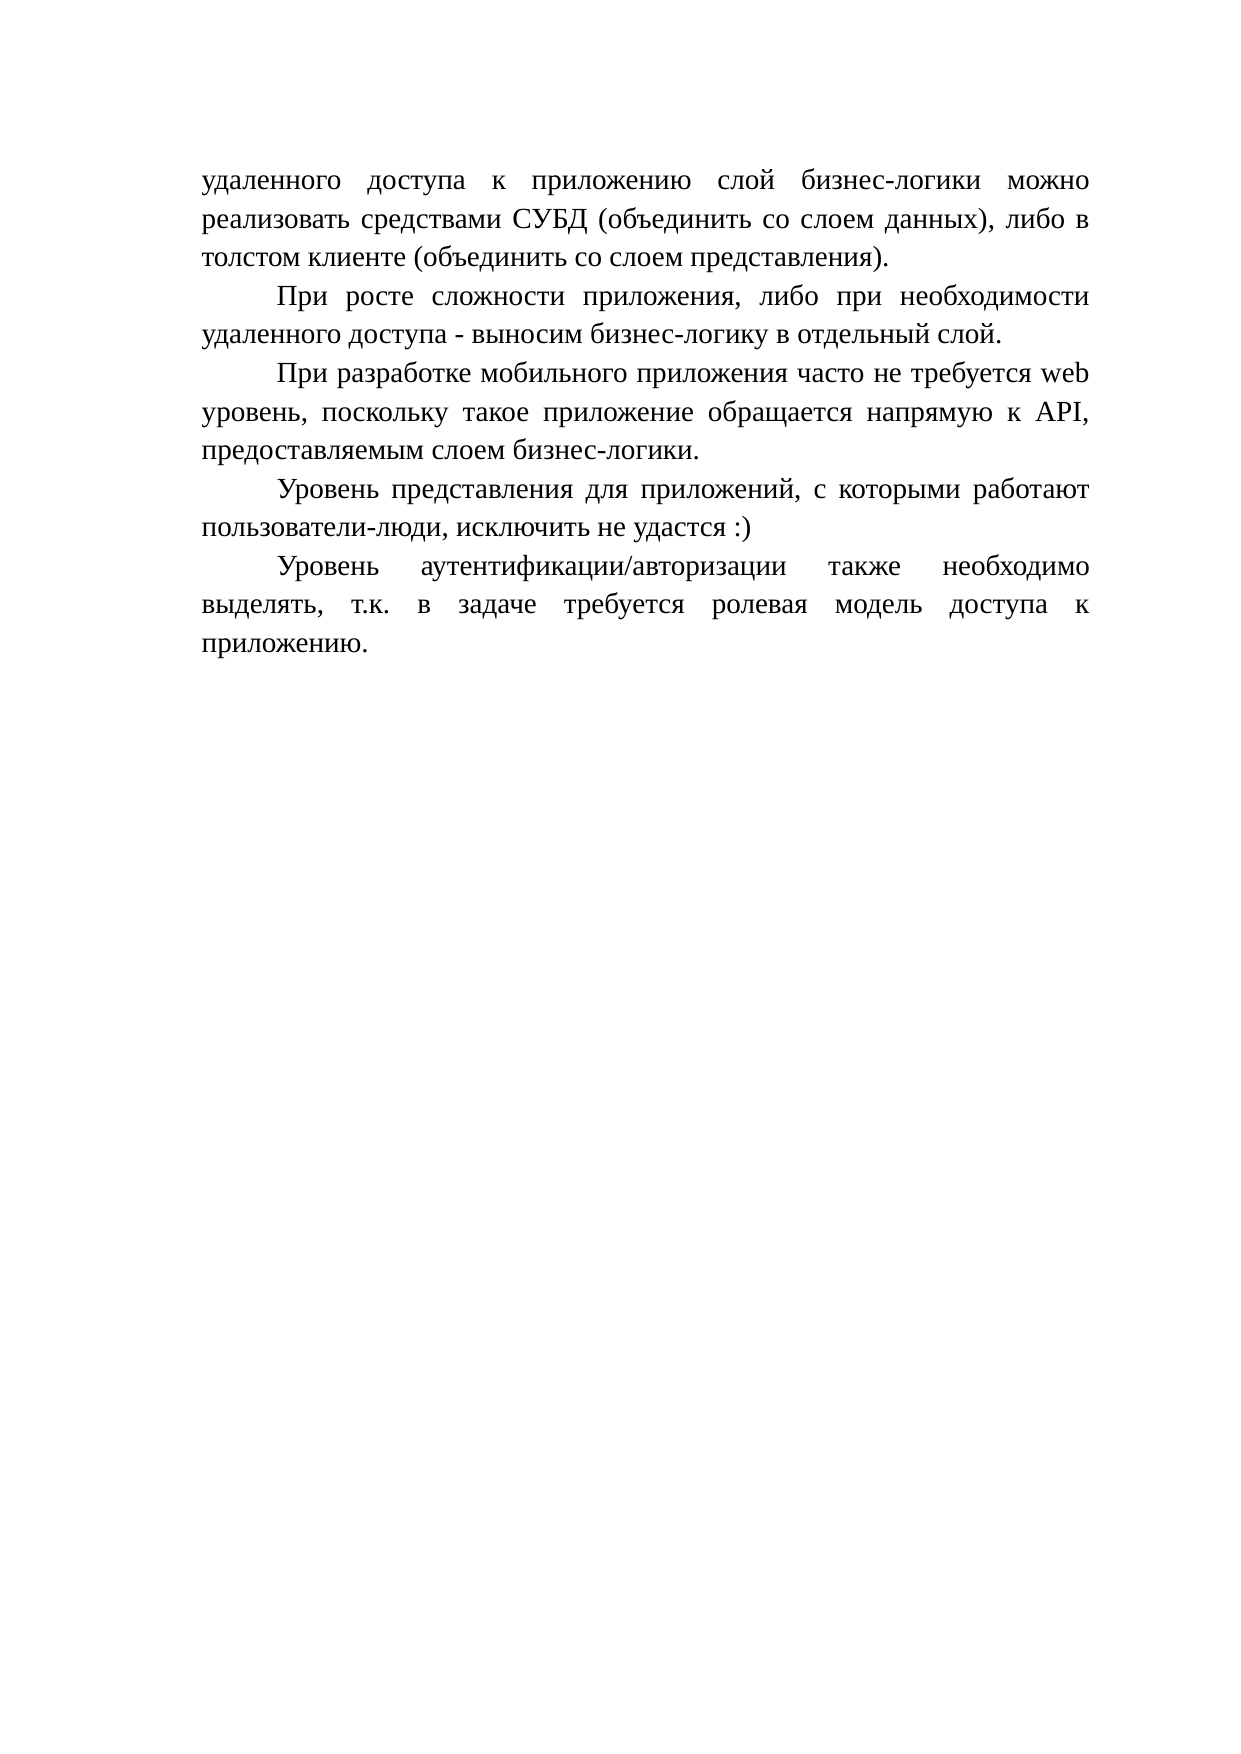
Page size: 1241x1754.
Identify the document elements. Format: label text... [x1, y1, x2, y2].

text удаленного доступа к приложению слой бизнес-логики можно реализовать средствами СУБД (объединить со слоем данных), либо в толстом клиенте (объединить со слоем представления). [189, 150, 1103, 266]
text При росте сложности приложения, либо при необходимости удаленного доступа - выносим бизнес-логику в отдельный слой. [189, 266, 1103, 343]
text При разработке мобильного приложения часто не требуется web уровень, поскольку такое приложение обращается напрямую к API, предоставляемым слоем бизнес-логики. [189, 343, 1103, 458]
text Уровень аутентификации/авторизации также необходимо выделять, т.к. в задаче требуется ролевая модель доступа к приложению. [189, 535, 1103, 671]
text Уровень представления для приложений, с которыми работают пользователи-люди, исключить не удастся :) [189, 458, 1103, 535]
